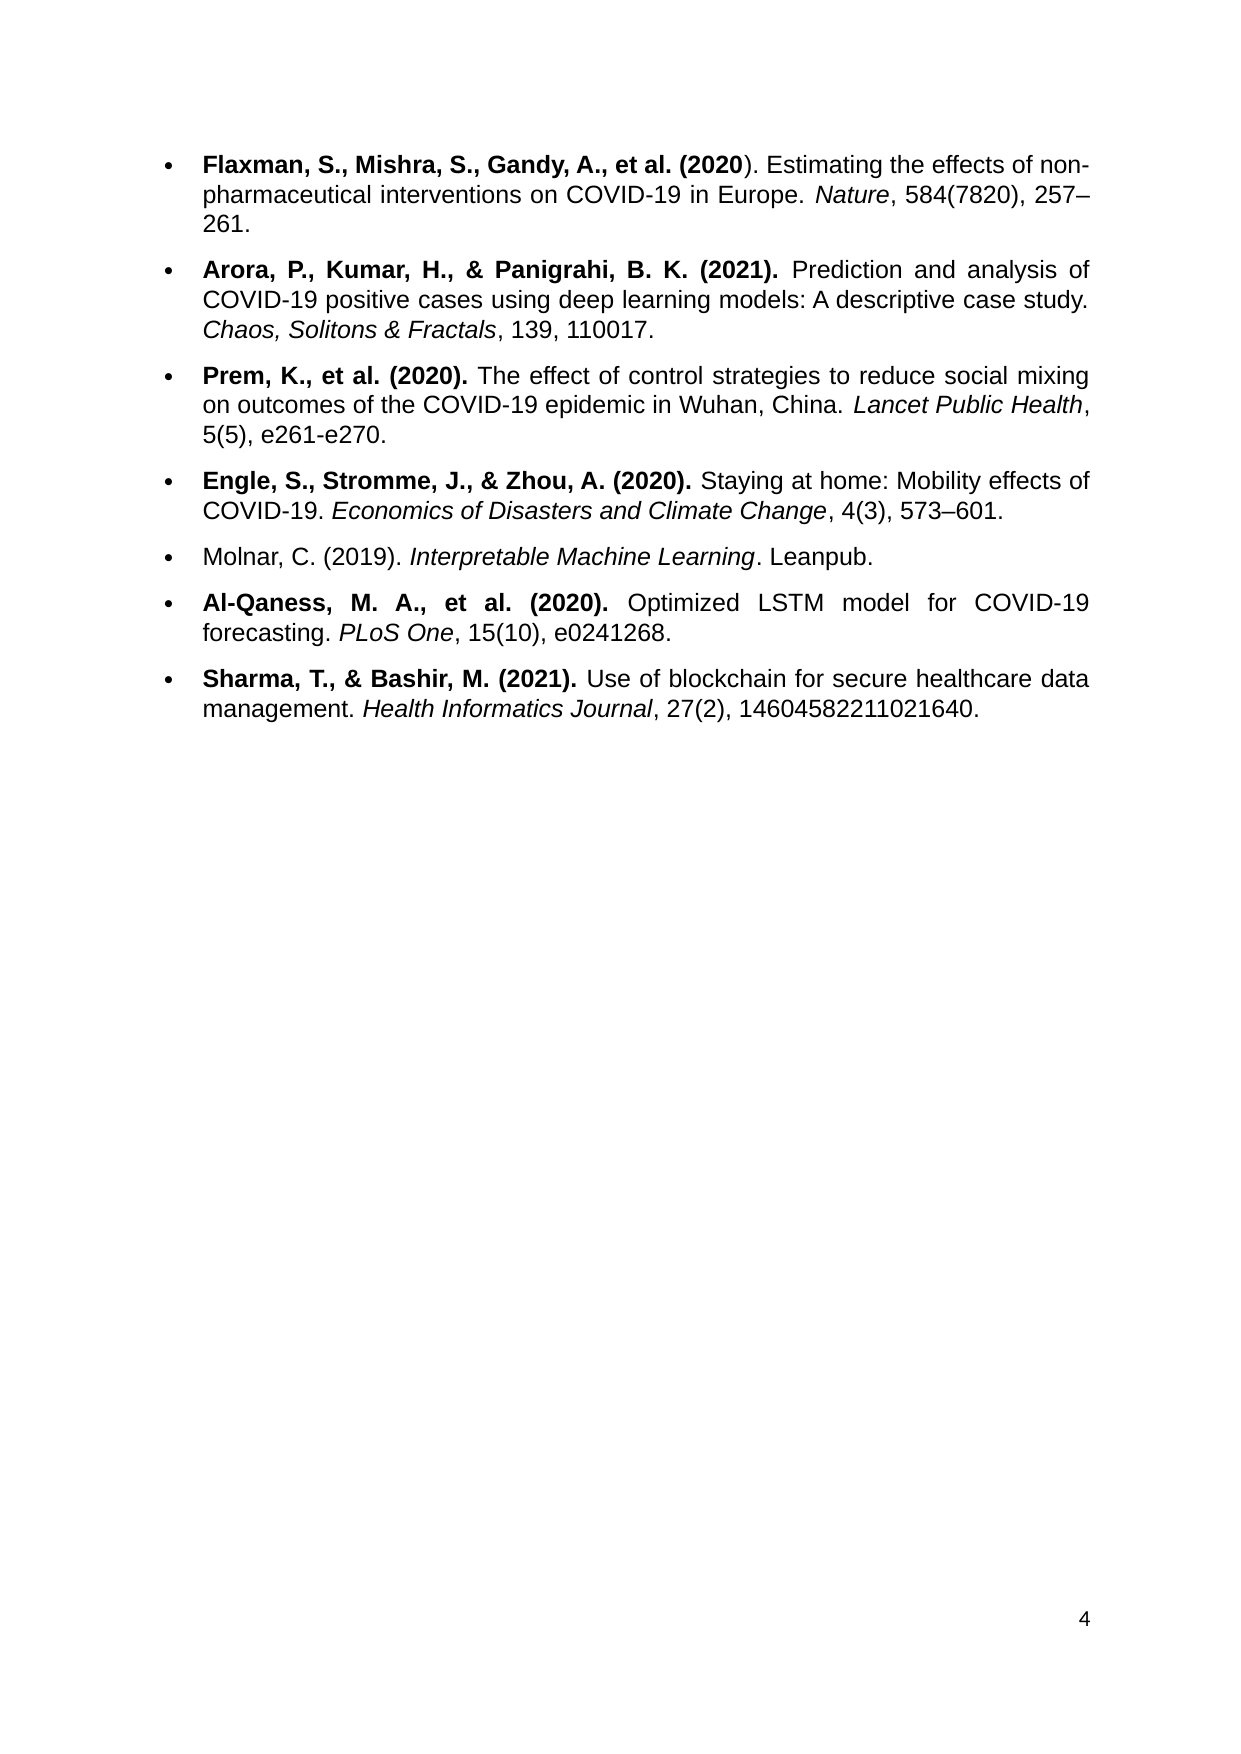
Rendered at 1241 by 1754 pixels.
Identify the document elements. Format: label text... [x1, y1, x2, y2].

list Molnar, C. (2019). Interpretable Machine Learning. Leanpub. [165, 542, 1090, 571]
list Sharma, T., & Bashir, M. (2021). Use of blockchain for secure healthcare data management. Health Informatics Journal, 27(2), 14604582211021640. [165, 664, 1090, 722]
list Arora, P., Kumar, H., & Panigrahi, B. K. (2021). Prediction and analysis of COVID-19 positive cases using deep learning models: A descriptive case study. Chaos, Solitons & Fractals, 139, 110017. [165, 255, 1090, 343]
list Engle, S., Stromme, J., & Zhou, A. (2020). Staying at home: Mobility effects of COVID-19. Economics of Disasters and Climate Change, 4(3), 573–601. [165, 466, 1090, 524]
list Prem, K., et al. (2020). The effect of control strategies to reduce social mixing on outcomes of the COVID-19 epidemic in Wuhan, China. Lancet Public Health, 5(5), e261-e270. [165, 361, 1090, 449]
list Al-Qaness, M. A., et al. (2020). Optimized LSTM model for COVID-19 forecasting. PLoS One, 15(10), e0241268. [165, 588, 1090, 647]
list Flaxman, S., Mishra, S., Gandy, A., et al. (2020). Estimating the effects of non-pharmaceutical interventions on COVID-19 in Europe. Nature, 584(7820), 257–261. [165, 150, 1090, 238]
